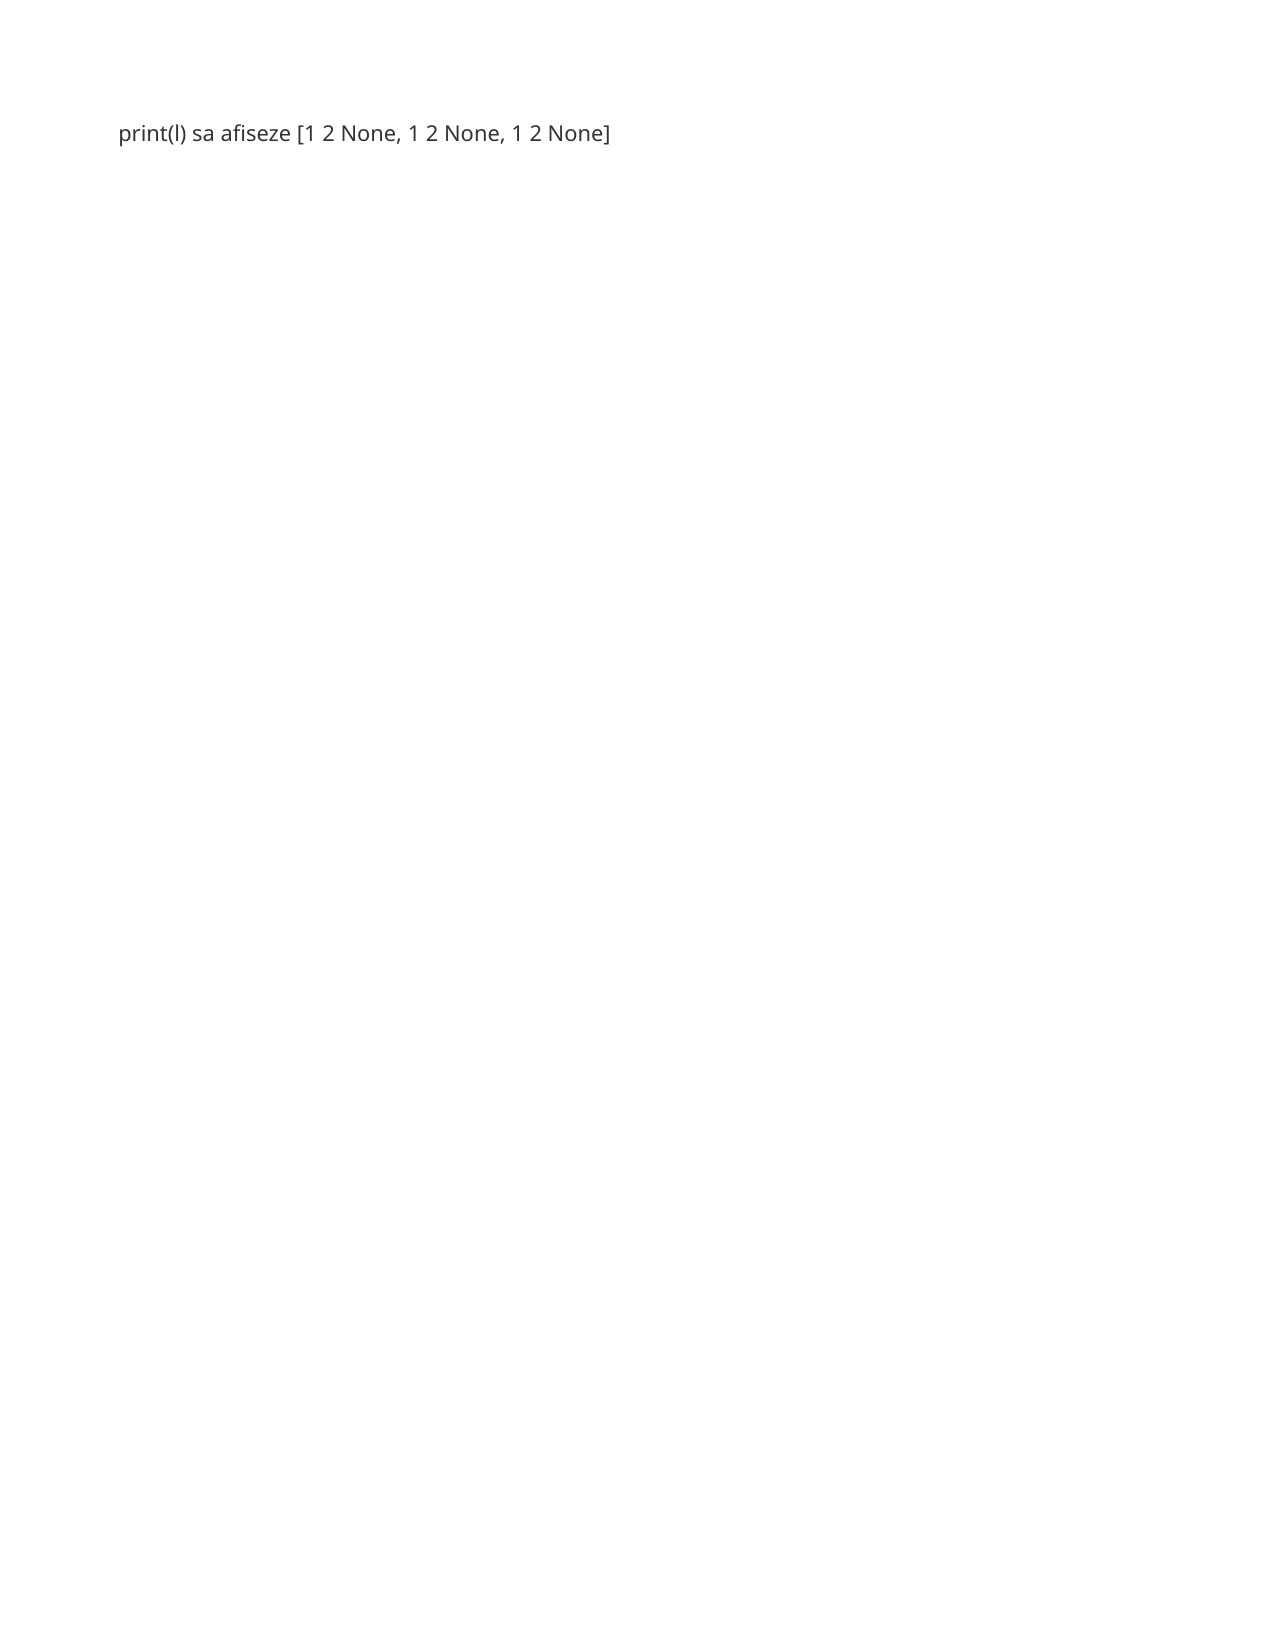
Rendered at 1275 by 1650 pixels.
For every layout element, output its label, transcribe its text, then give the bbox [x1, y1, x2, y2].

text print(l) sa afiseze [1 2 None, 1 2 None, 1 2 None] [118, 118, 1157, 148]
